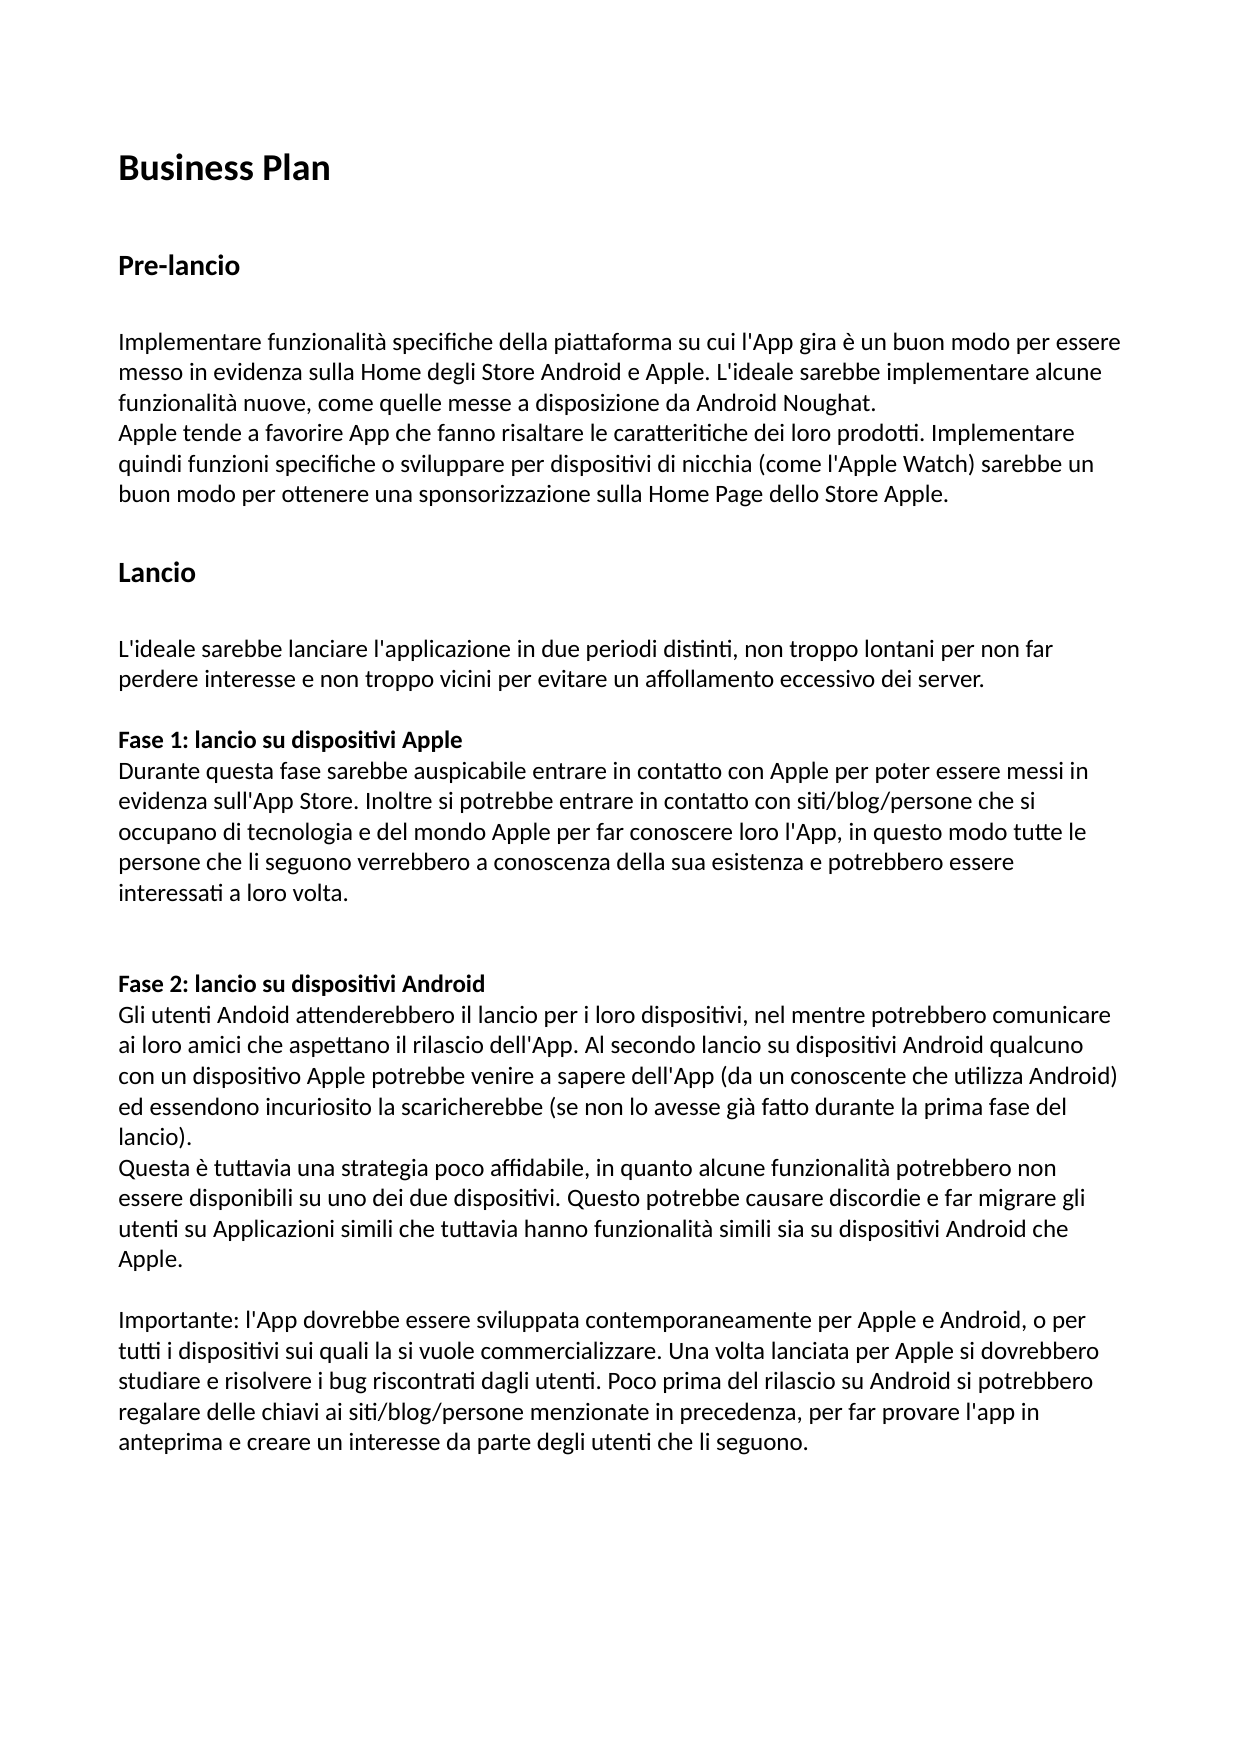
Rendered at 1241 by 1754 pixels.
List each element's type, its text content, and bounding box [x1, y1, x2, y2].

text L'ideale sarebbe lanciare l'applicazione in due periodi distinti, non troppo lontani per non far perdere interesse e non troppo vicini per evitare un affollamento eccessivo dei server. [118, 633, 1122, 694]
subtitle Business Plan [118, 143, 1122, 189]
text Apple tende a favorire App che fanno risaltare le caratteritiche dei loro prodotti. Implementare quindi funzioni specifiche o sviluppare per dispositivi di nicchia (come l'Apple Watch) sarebbe un buon modo per ottenere una sponsorizzazione sulla Home Page dello Store Apple. [118, 417, 1122, 509]
text Gli utenti Andoid attenderebbero il lancio per i loro dispositivi, nel mentre potrebbero comunicare ai loro amici che aspettano il rilascio dell'App. Al secondo lancio su dispositivi Android qualcuno con un dispositivo Apple potrebbe venire a sapere dell'App (da un conoscente che utilizza Android) ed essendono incuriosito la scaricherebbe (se non lo avesse già fatto durante la prima fase del lancio). [118, 999, 1122, 1152]
text Fase 1: lancio su dispositivi Apple [118, 724, 1122, 755]
text Importante: l'App dovrebbe essere sviluppata contemporaneamente per Apple e Android, o per tutti i dispositivi sui quali la si vuole commercializzare. Una volta lanciata per Apple si dovrebbero studiare e risolvere i bug riscontrati dagli utenti. Poco prima del rilascio su Android si potrebbero regalare delle chiavi ai siti/blog/persone menzionate in precedenza, per far provare l'app in anteprima e creare un interesse da parte degli utenti che li seguono. [118, 1304, 1122, 1457]
text Fase 2: lancio su dispositivi Android [118, 969, 1122, 999]
text Implementare funzionalità specifiche della piattaforma su cui l'App gira è un buon modo per essere messo in evidenza sulla Home degli Store Android e Apple. L'ideale sarebbe implementare alcune funzionalità nuove, come quelle messe a disposizione da Android Noughat. [118, 326, 1122, 417]
text Durante questa fase sarebbe auspicabile entrare in contatto con Apple per poter essere messi in evidenza sull'App Store. Inoltre si potrebbe entrare in contatto con siti/blog/persone che si occupano di tecnologia e del mondo Apple per far conoscere loro l'App, in questo modo tutte le persone che li seguono verrebbero a conoscenza della sua esistenza e potrebbero essere interessati a loro volta. [118, 755, 1122, 908]
subtitle Pre-lancio [118, 247, 1122, 283]
subtitle Lancio [118, 554, 1122, 590]
text Questa è tuttavia una strategia poco affidabile, in quanto alcune funzionalità potrebbero non essere disponibili su uno dei due dispositivi. Questo potrebbe causare discordie e far migrare gli utenti su Applicazioni simili che tuttavia hanno funzionalità simili sia su dispositivi Android che Apple. [118, 1152, 1122, 1274]
